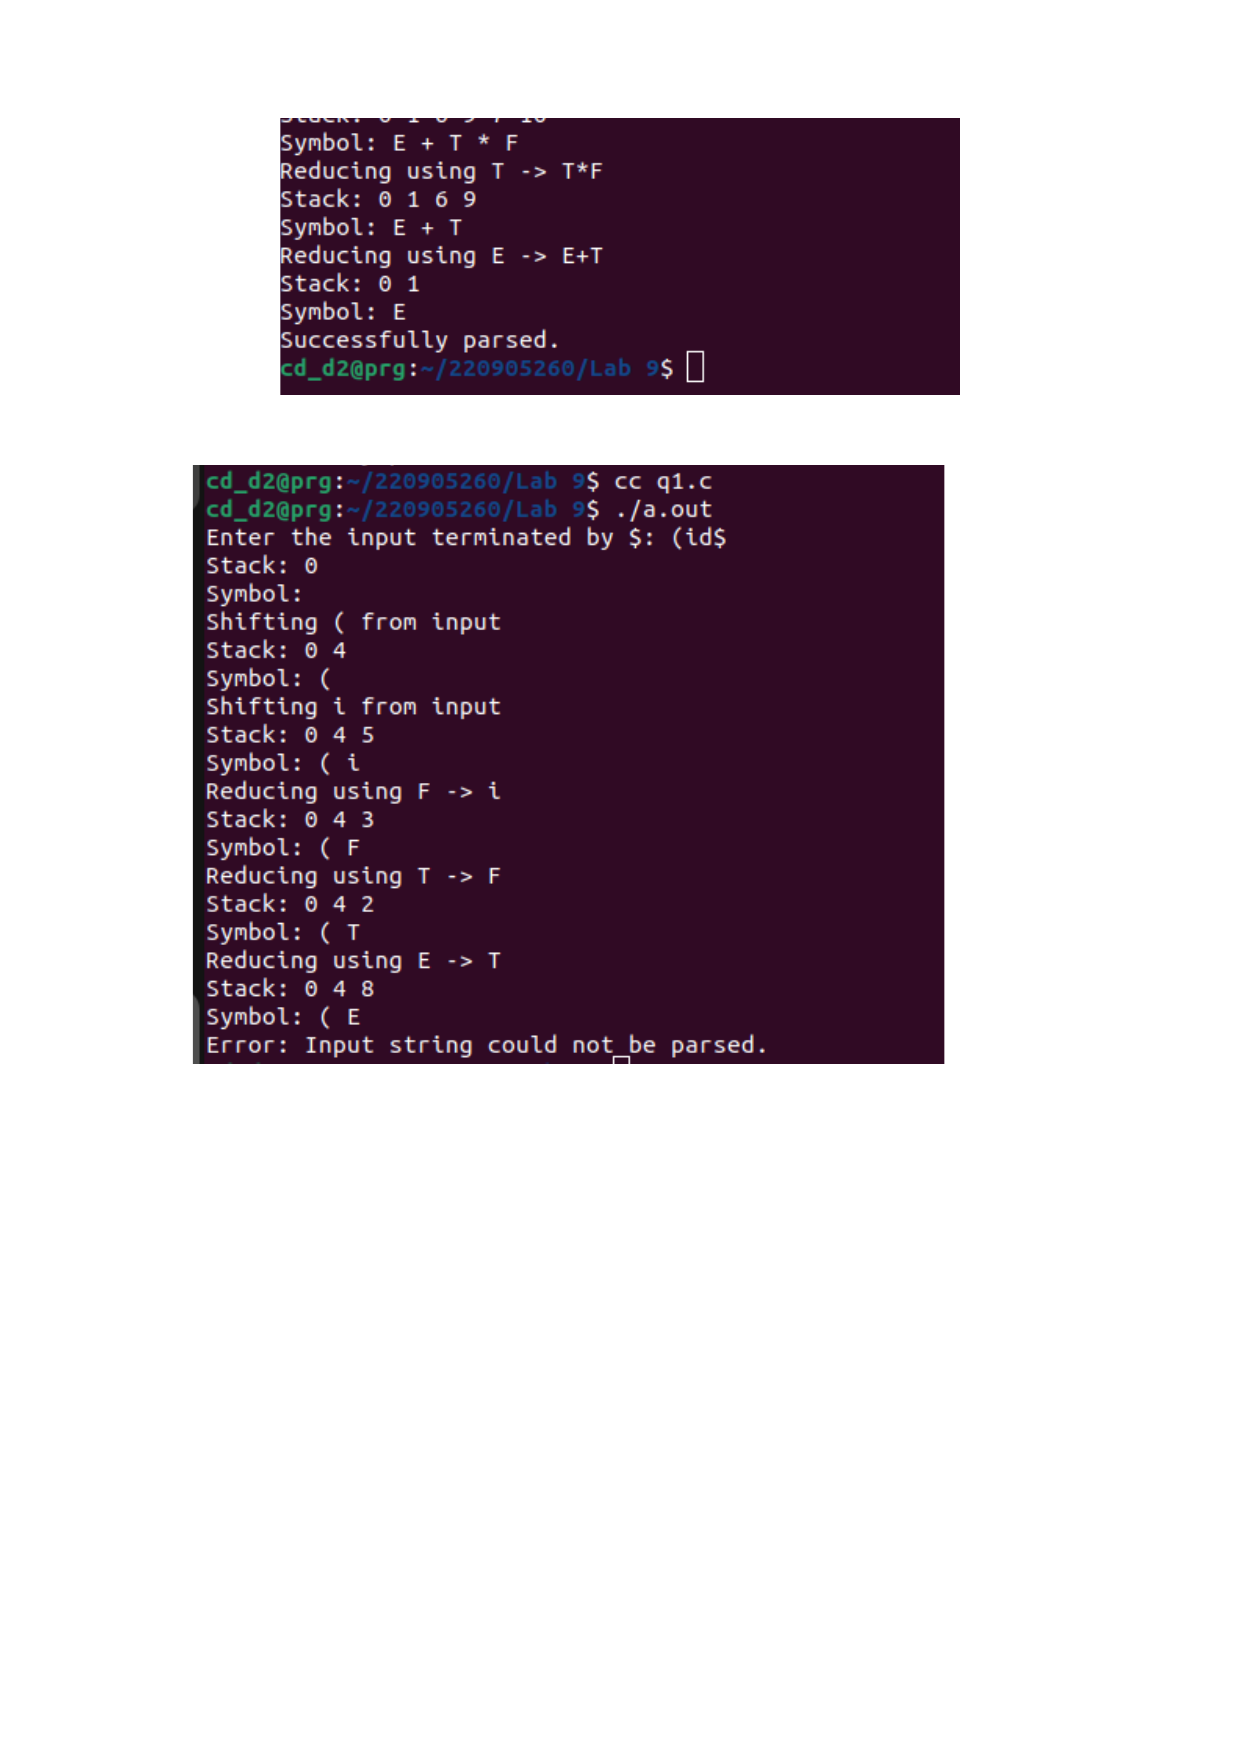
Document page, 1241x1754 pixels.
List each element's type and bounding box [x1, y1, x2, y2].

picture [192, 465, 945, 1064]
picture [280, 118, 960, 395]
